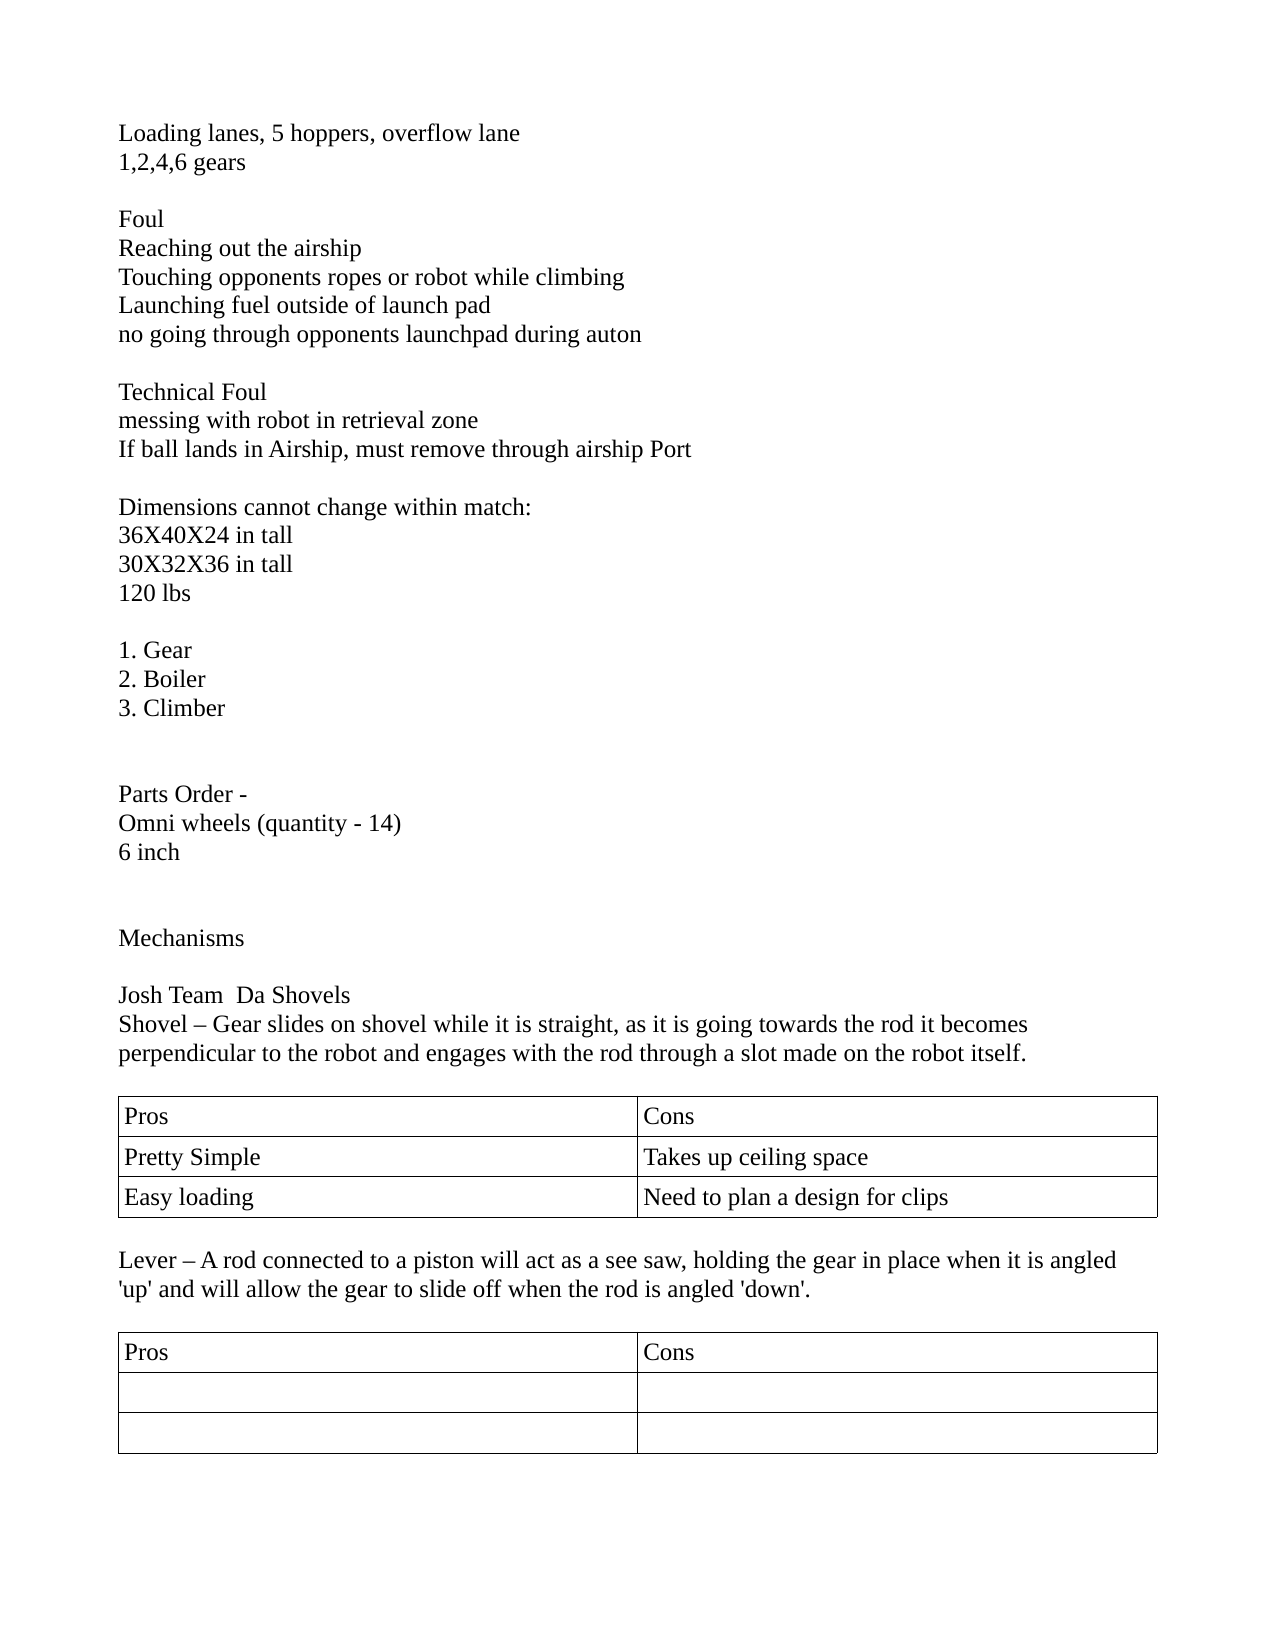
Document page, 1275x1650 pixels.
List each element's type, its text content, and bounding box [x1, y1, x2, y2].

text Technical Foul [118, 377, 1157, 406]
text 36X40X24 in tall [118, 521, 1157, 549]
table_cell [119, 1373, 637, 1412]
text If ball lands in Airship, must remove through airship Port [118, 434, 1157, 463]
text 1. Gear [118, 636, 1157, 664]
text Reaching out the airship [118, 233, 1157, 262]
table_header Cons [638, 1333, 1157, 1372]
table_cell Easy loading [119, 1177, 637, 1217]
table_cell [638, 1413, 1157, 1453]
table_cell Need to plan a design for clips [638, 1177, 1157, 1217]
text Loading lanes, 5 hoppers, overflow lane [118, 118, 1157, 147]
text 30X32X36 in tall [118, 549, 1157, 578]
text no going through opponents launchpad during auton [118, 319, 1157, 348]
text 6 inch [118, 837, 1157, 866]
text Omni wheels (quantity - 14) [118, 808, 1157, 837]
table_cell Takes up ceiling space [638, 1137, 1157, 1176]
text 1,2,4,6 gears [118, 147, 1157, 176]
text Mechanisms [118, 923, 1157, 952]
table_header Pros [119, 1097, 637, 1136]
table_cell [119, 1413, 637, 1453]
text Lever – A rod connected to a piston will act as a see saw, holding the gear in place when it is angled 'up' and will allow the gear to slide off when the rod is angled 'down'. [118, 1245, 1157, 1303]
text 3. Climber [118, 693, 1157, 722]
table_cell Pretty Simple [119, 1137, 637, 1176]
text 120 lbs [118, 578, 1157, 607]
text Josh Team Da Shovels [118, 981, 1157, 1009]
table_header Pros [119, 1333, 637, 1372]
text Parts Order - [118, 779, 1157, 808]
text Launching fuel outside of launch pad [118, 291, 1157, 319]
text Dimensions cannot change within match: [118, 492, 1157, 521]
text Touching opponents ropes or robot while climbing [118, 262, 1157, 291]
text messing with robot in retrieval zone [118, 406, 1157, 434]
table_header Cons [638, 1097, 1157, 1136]
table_cell [638, 1373, 1157, 1412]
text Foul [118, 204, 1157, 233]
text 2. Boiler [118, 664, 1157, 693]
text Shovel – Gear slides on shovel while it is straight, as it is going towards the rod it becomes perpendicular to the robot and engages with the rod through a slot made on the robot itself. [118, 1009, 1157, 1067]
